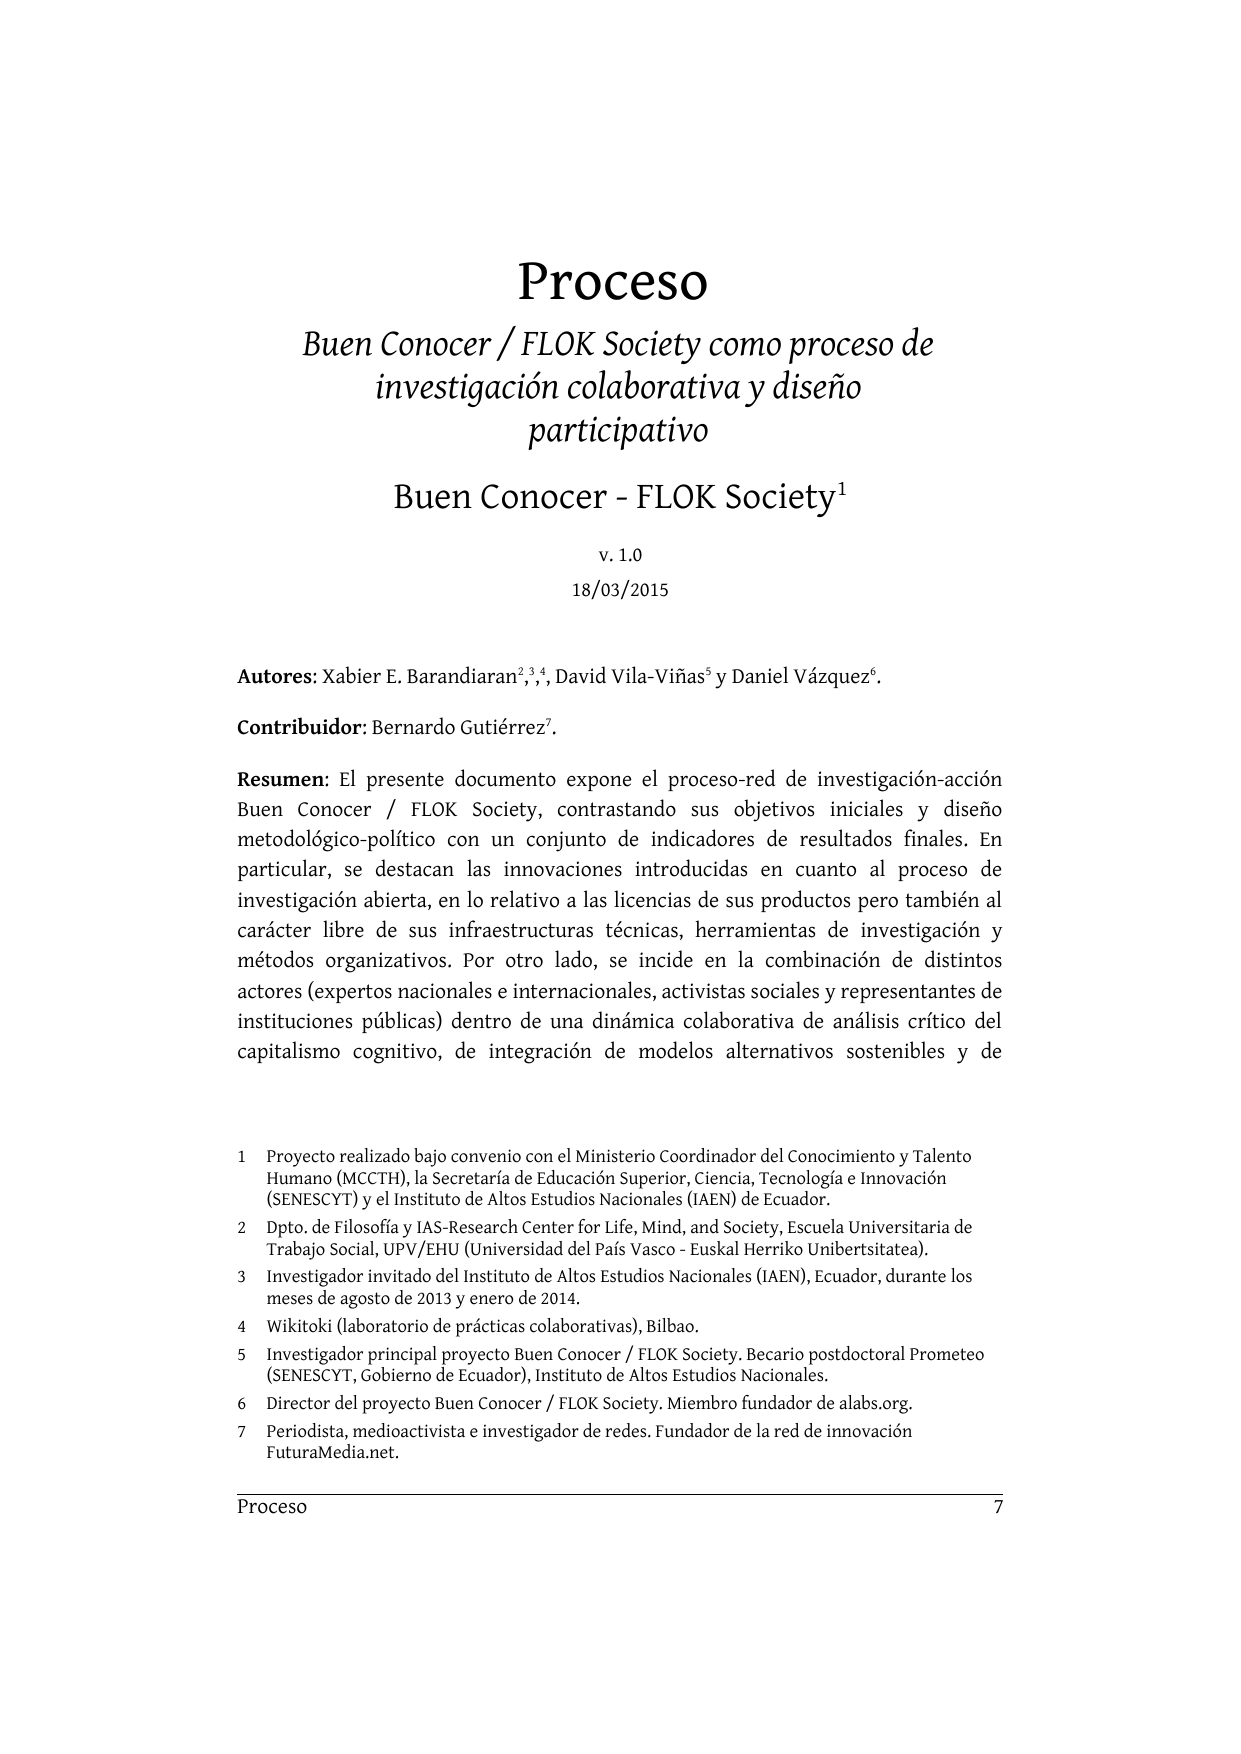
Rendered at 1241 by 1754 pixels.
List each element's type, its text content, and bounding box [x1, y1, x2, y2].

text Autores: Xabier E. Barandiaran,,, David Vila-Viñas y Daniel Vázquez. [237, 664, 1003, 689]
text Director del proyecto Buen Conocer / FLOK Society. Miembro fundador de alabs.org. [237, 1393, 1003, 1414]
text 18/03/2015 [237, 578, 1003, 602]
text Proyecto realizado bajo convenio con el Ministerio Coordinador del Conocimiento y Talento Humano (MCCTH), la Secretaría de Educación Superior, Ciencia, Tecnología e Innovación (SENESCYT) y el Instituto de Altos Estudios Nacionales (IAEN) de Ecuador. [237, 1146, 1003, 1211]
text Periodista, medioactivista e investigador de redes. Fundador de la red de innovación FuturaMedia.net. [237, 1421, 1003, 1464]
text Investigador invitado del Instituto de Altos Estudios Nacionales (IAEN), Ecuador, durante los meses de agosto de 2013 y enero de 2014. [237, 1266, 1003, 1310]
text Resumen: El presente documento expone el proceso-red de investigación-acción Buen Conocer / FLOK Society, contrastando sus objetivos iniciales y diseño metodológico-político con un conjunto de indicadores de resultados finales. En particular, se destacan las innovaciones introducidas en cuanto al proceso de investigación abierta, en lo relativo a las licencias de sus productos pero también al carácter libre de sus infraestructuras técnicas, herramientas de investigación y métodos organizativos. Por otro lado, se incide en la combinación de distintos actores (expertos nacionales e internacionales, activistas sociales y representantes de instituciones públicas) dentro de una dinámica colaborativa de análisis crítico del capitalismo cognitivo, de integración de modelos alternativos sostenibles y de [237, 767, 1003, 1065]
subtitle Buen Conocer / FLOK Society como proceso de investigación colaborativa y diseño participativo [297, 322, 943, 452]
text Buen Conocer - FLOK Society [297, 476, 943, 519]
text Wikitoki (laboratorio de prácticas colaborativas), Bilbao. [237, 1316, 1003, 1337]
title Proceso [282, 249, 958, 316]
text v. 1.0 [237, 543, 1003, 567]
text Contribuidor: Bernardo Gutiérrez. [237, 715, 1003, 741]
text Investigador principal proyecto Buen Conocer / FLOK Society. Becario postdoctoral Prometeo (SENESCYT, Gobierno de Ecuador), Instituto de Altos Estudios Nacionales. [237, 1343, 1003, 1387]
text Dpto. de Filosofía y IAS-Research Center for Life, Mind, and Society, Escuela Universitaria de Trabajo Social, UPV/EHU (Universidad del País Vasco - Euskal Herriko Unibertsitatea). [237, 1217, 1003, 1260]
